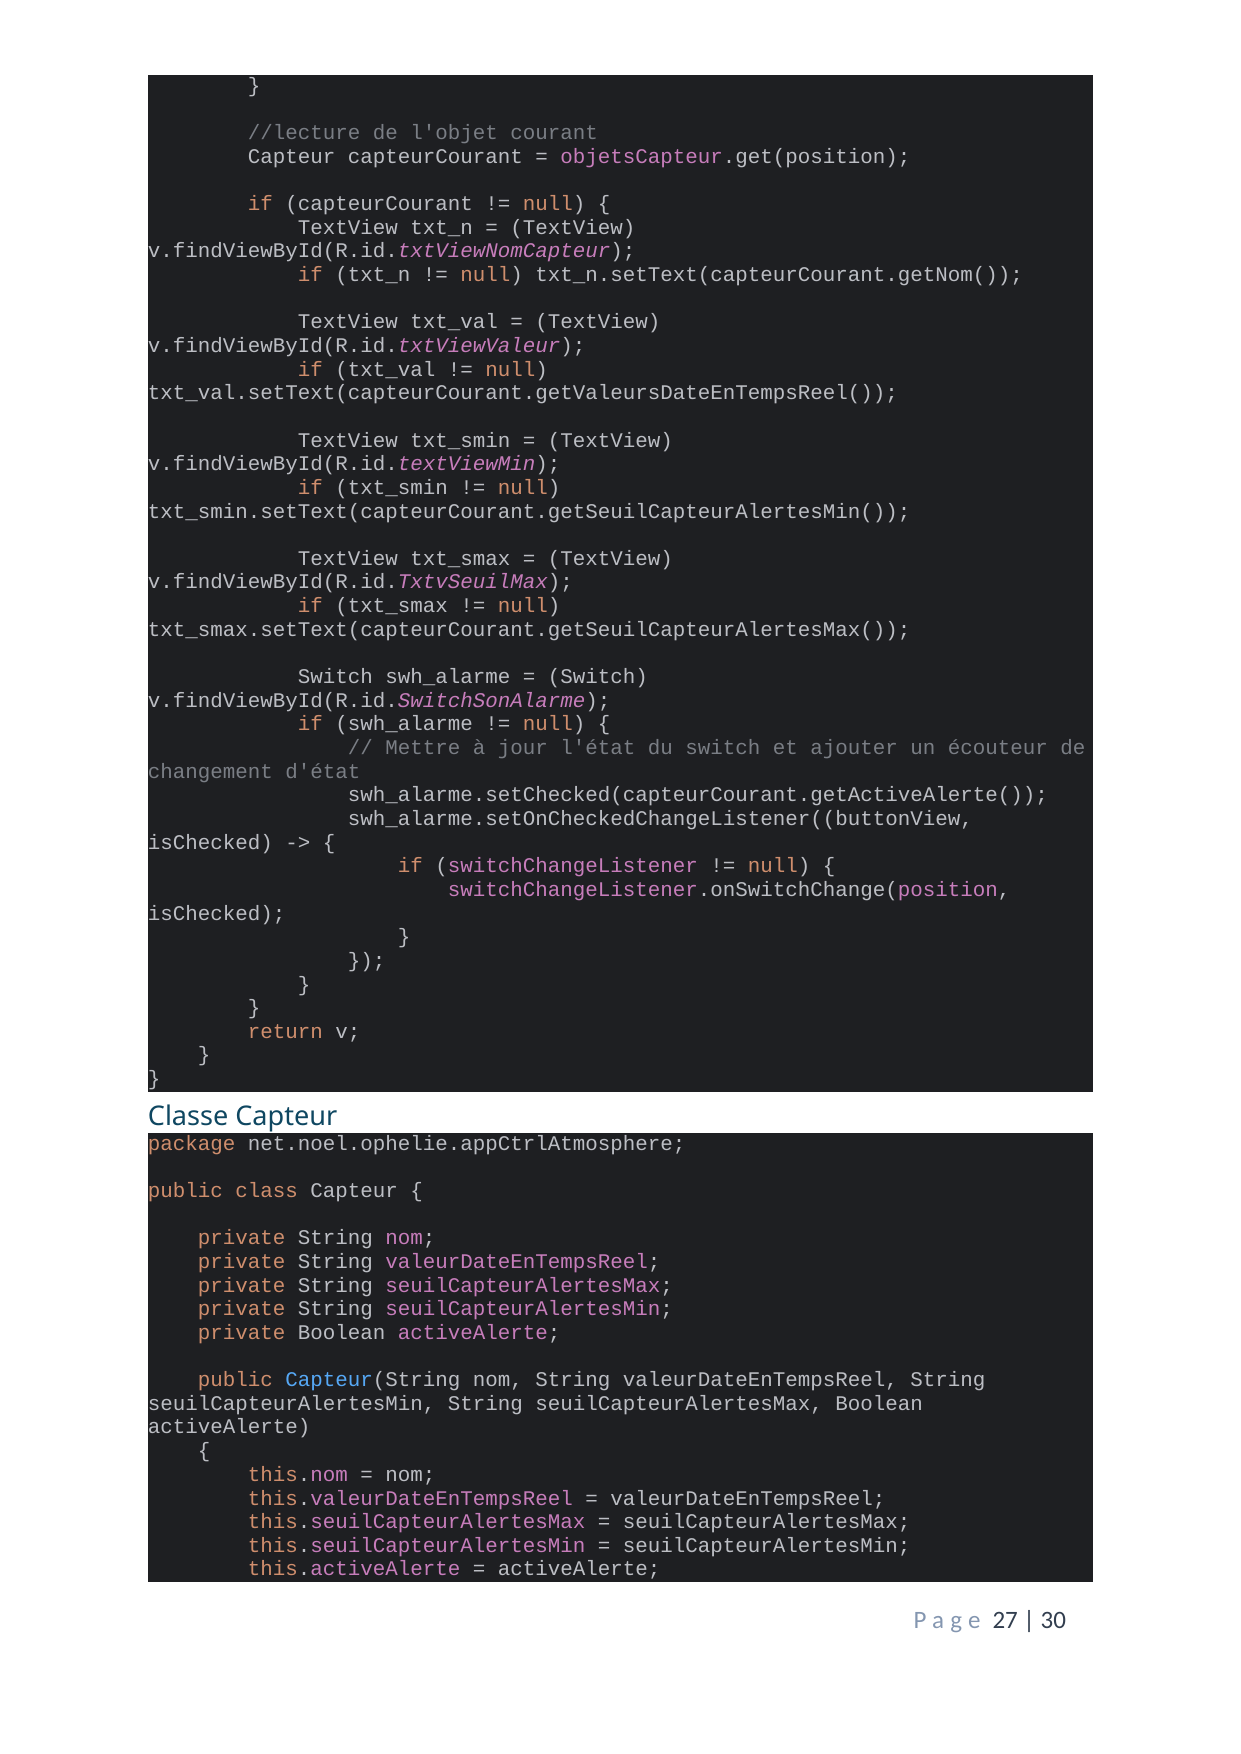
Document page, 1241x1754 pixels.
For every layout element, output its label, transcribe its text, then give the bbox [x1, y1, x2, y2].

text } //lecture de l'objet courant Capteur capteurCourant = objetsCapteur.get(position); if (capteurCourant != null) { TextView txt_n = (TextView) v.findViewById(R.id.txtViewNomCapteur); if (txt_n != null) txt_n.setText(capteurCourant.getNom()); TextView txt_val = (TextView) v.findViewById(R.id.txtViewValeur); if (txt_val != null) txt_val.setText(capteurCourant.getValeursDateEnTempsReel()); TextView txt_smin = (TextView) v.findViewById(R.id.textViewMin); if (txt_smin != null) txt_smin.setText(capteurCourant.getSeuilCapteurAlertesMin()); TextView txt_smax = (TextView) v.findViewById(R.id.TxtvSeuilMax); if (txt_smax != null) txt_smax.setText(capteurCourant.getSeuilCapteurAlertesMax()); Switch swh_alarme = (Switch) v.findViewById(R.id.SwitchSonAlarme); if (swh_alarme != null) { // Mettre à jour l'état du switch et ajouter un écouteur de changement d'état swh_alarme.setChecked(capteurCourant.getActiveAlerte()); swh_alarme.setOnCheckedChangeListener((buttonView, isChecked) -> { if (switchChangeListener != null) { switchChangeListener.onSwitchChange(position, isChecked); } }); } } return v; } } [148, 75, 1093, 1092]
subtitle Classe Capteur [148, 1096, 1093, 1133]
text package net.noel.ophelie.appCtrlAtmosphere; public class Capteur { private String nom; private String valeurDateEnTempsReel; private String seuilCapteurAlertesMax; private String seuilCapteurAlertesMin; private Boolean activeAlerte; public Capteur(String nom, String valeurDateEnTempsReel, String seuilCapteurAlertesMin, String seuilCapteurAlertesMax, Boolean activeAlerte) { this.nom = nom; this.valeurDateEnTempsReel = valeurDateEnTempsReel; this.seuilCapteurAlertesMax = seuilCapteurAlertesMax; this.seuilCapteurAlertesMin = seuilCapteurAlertesMin; this.activeAlerte = activeAlerte; [148, 1133, 1093, 1582]
